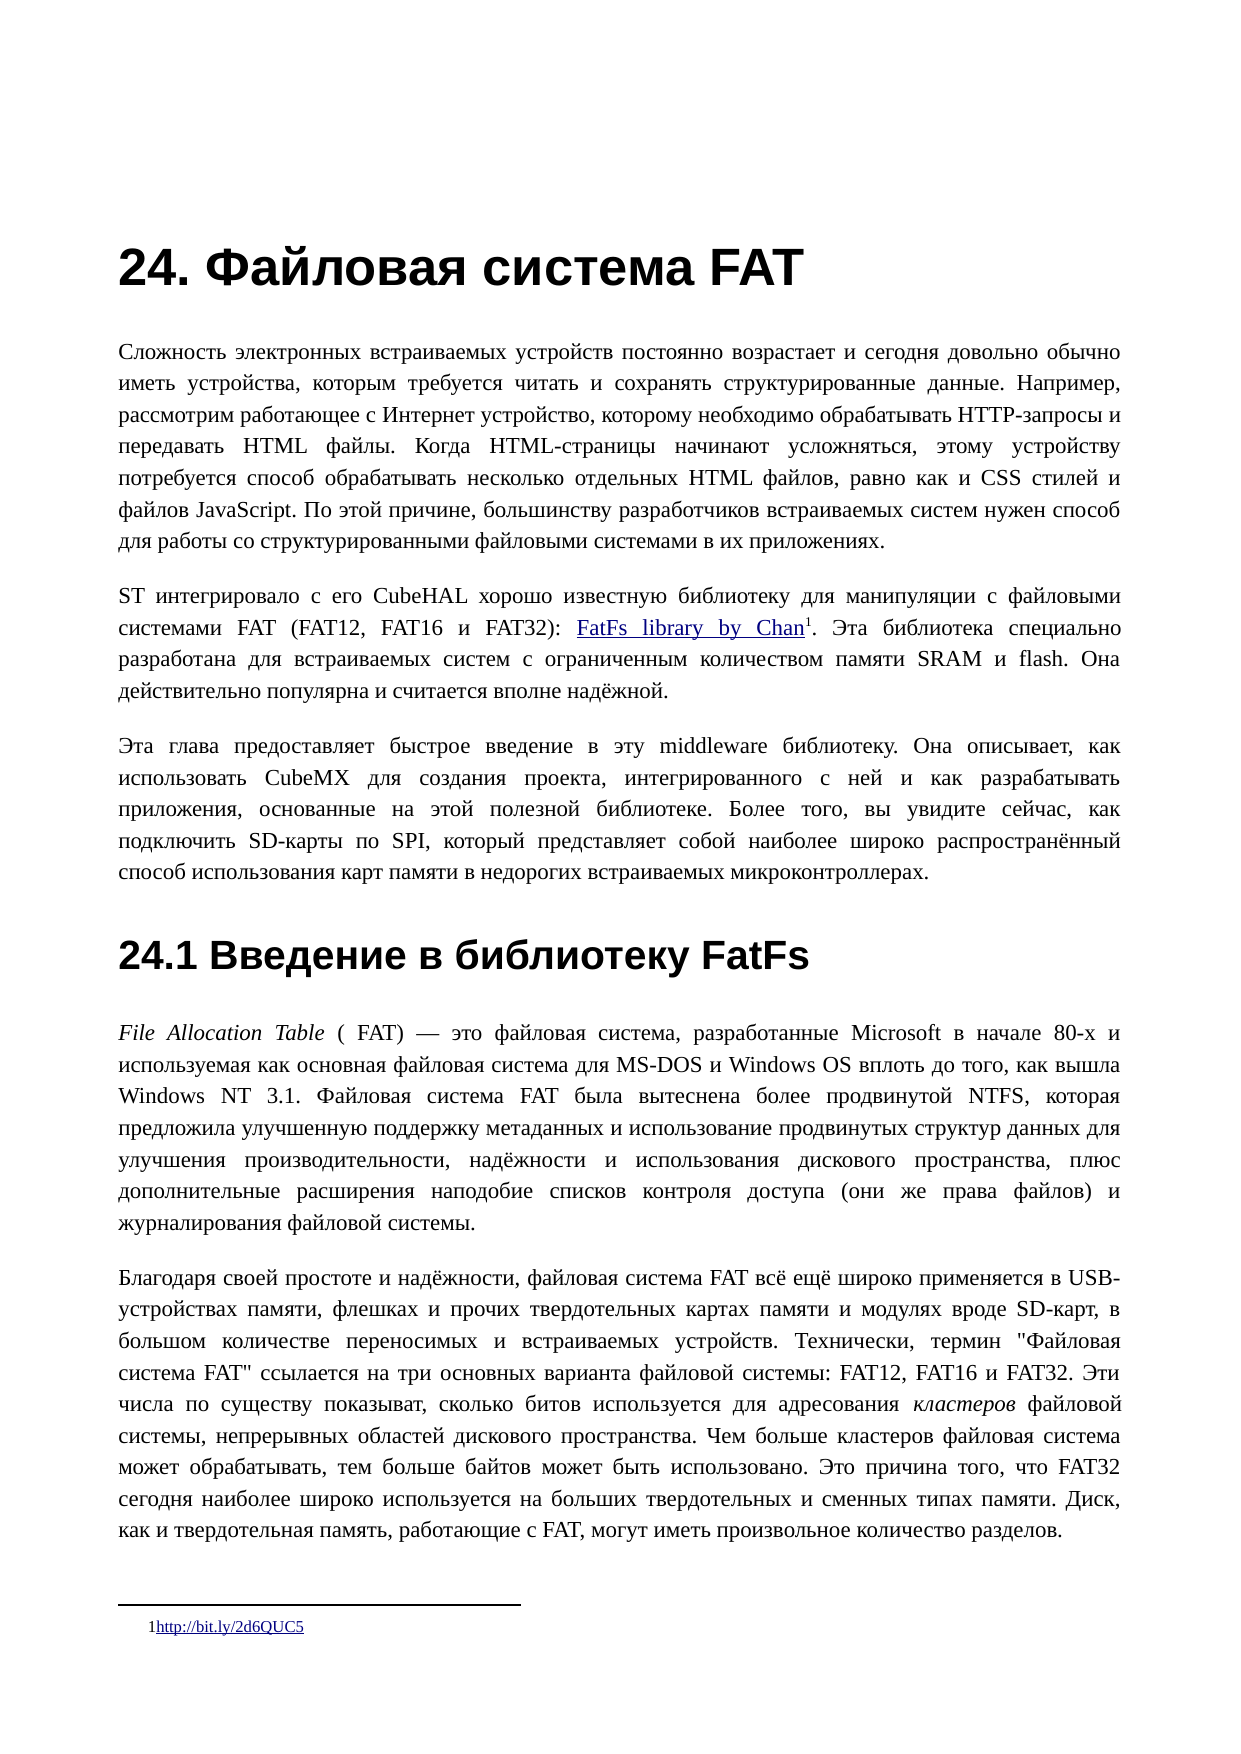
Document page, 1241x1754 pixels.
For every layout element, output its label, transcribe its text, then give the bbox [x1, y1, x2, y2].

text Благодаря своей простоте и надёжности, файловая система FAT всё ещё широко применяется в USB-устройствах памяти, флешках и прочих твердотельных картах памяти и модулях вроде SD-карт, в большом количестве переносимых и встраиваемых устройств. Технически, термин "Файловая система FAT" ссылается на три основных варианта файловой системы: FAT12, FAT16 и FAT32. Эти числа по существу показыват, сколько битов используется для адресования кластеров файловой системы, непрерывных областей дискового пространства. Чем больше кластеров файловая система может обрабатывать, тем больше байтов может быть использовано. Это причина того, что FAT32 сегодня наиболее широко используется на больших твердотельных и сменных типах памяти. Диск, как и твердотельная память, работающие с FAT, могут иметь произвольное количество разделов. [118, 1264, 1122, 1543]
text http://bit.ly/2d6QUC5 [118, 1617, 1122, 1636]
subtitle 24.1 Введение в библиотеку FatFs [118, 931, 1122, 978]
text Эта глава предоставляет быстрое введение в эту middleware библиотеку. Она описывает, как использовать CubeMX для создания проекта, интегрированного с ней и как разрабатывать приложения, основанные на этой полезной библиотеке. Более того, вы увидите сейчас, как подключить SD-карты по SPI, который представляет собой наиболее широко распространённый способ использования карт памяти в недорогих встраиваемых микроконтроллерах. [118, 732, 1122, 885]
text File Allocation Table ( FAT) — это файловая система, разработанные Microsoft в начале 80-х и используемая как основная файловая система для MS-DOS и Windows OS вплоть до того, как вышла Windows NT 3.1. Файловая система FAT была вытеснена более продвинутой NTFS, которая предложила улучшенную поддержку метаданных и использование продвинутых структур данных для улучшения производительности, надёжности и использования дискового пространства, плюс дополнительные расширения наподобие списков контроля доступа (они же права файлов) и журналирования файловой системы. [118, 1019, 1122, 1235]
text Сложность электронных встраиваемых устройств постоянно возрастает и сегодня довольно обычно иметь устройства, которым требуется читать и сохранять структурированные данные. Например, рассмотрим работающее с Интернет устройство, которому необходимо обрабатывать HTTP-запросы и передавать HTML файлы. Когда HTML-страницы начинают усложняться, этому устройству потребуется способ обрабатывать несколько отдельных HTML файлов, равно как и CSS стилей и файлов JavaScript. По этой причине, большинству разработчиков встраиваемых систем нужен способ для работы со структурированными файловыми системами в их приложениях. [118, 338, 1122, 554]
subtitle 24. Файловая система FAT [118, 236, 1122, 297]
text ST интегрировало с его CubeHAL хорошо известную библиотеку для манипуляции с файловыми системами FAT (FAT12, FAT16 и FAT32): FatFs library by Chan. Эта библиотека специально разработана для встраиваемых систем с ограниченным количеством памяти SRAM и flash. Она действительно популярна и считается вполне надёжной. [118, 582, 1122, 703]
